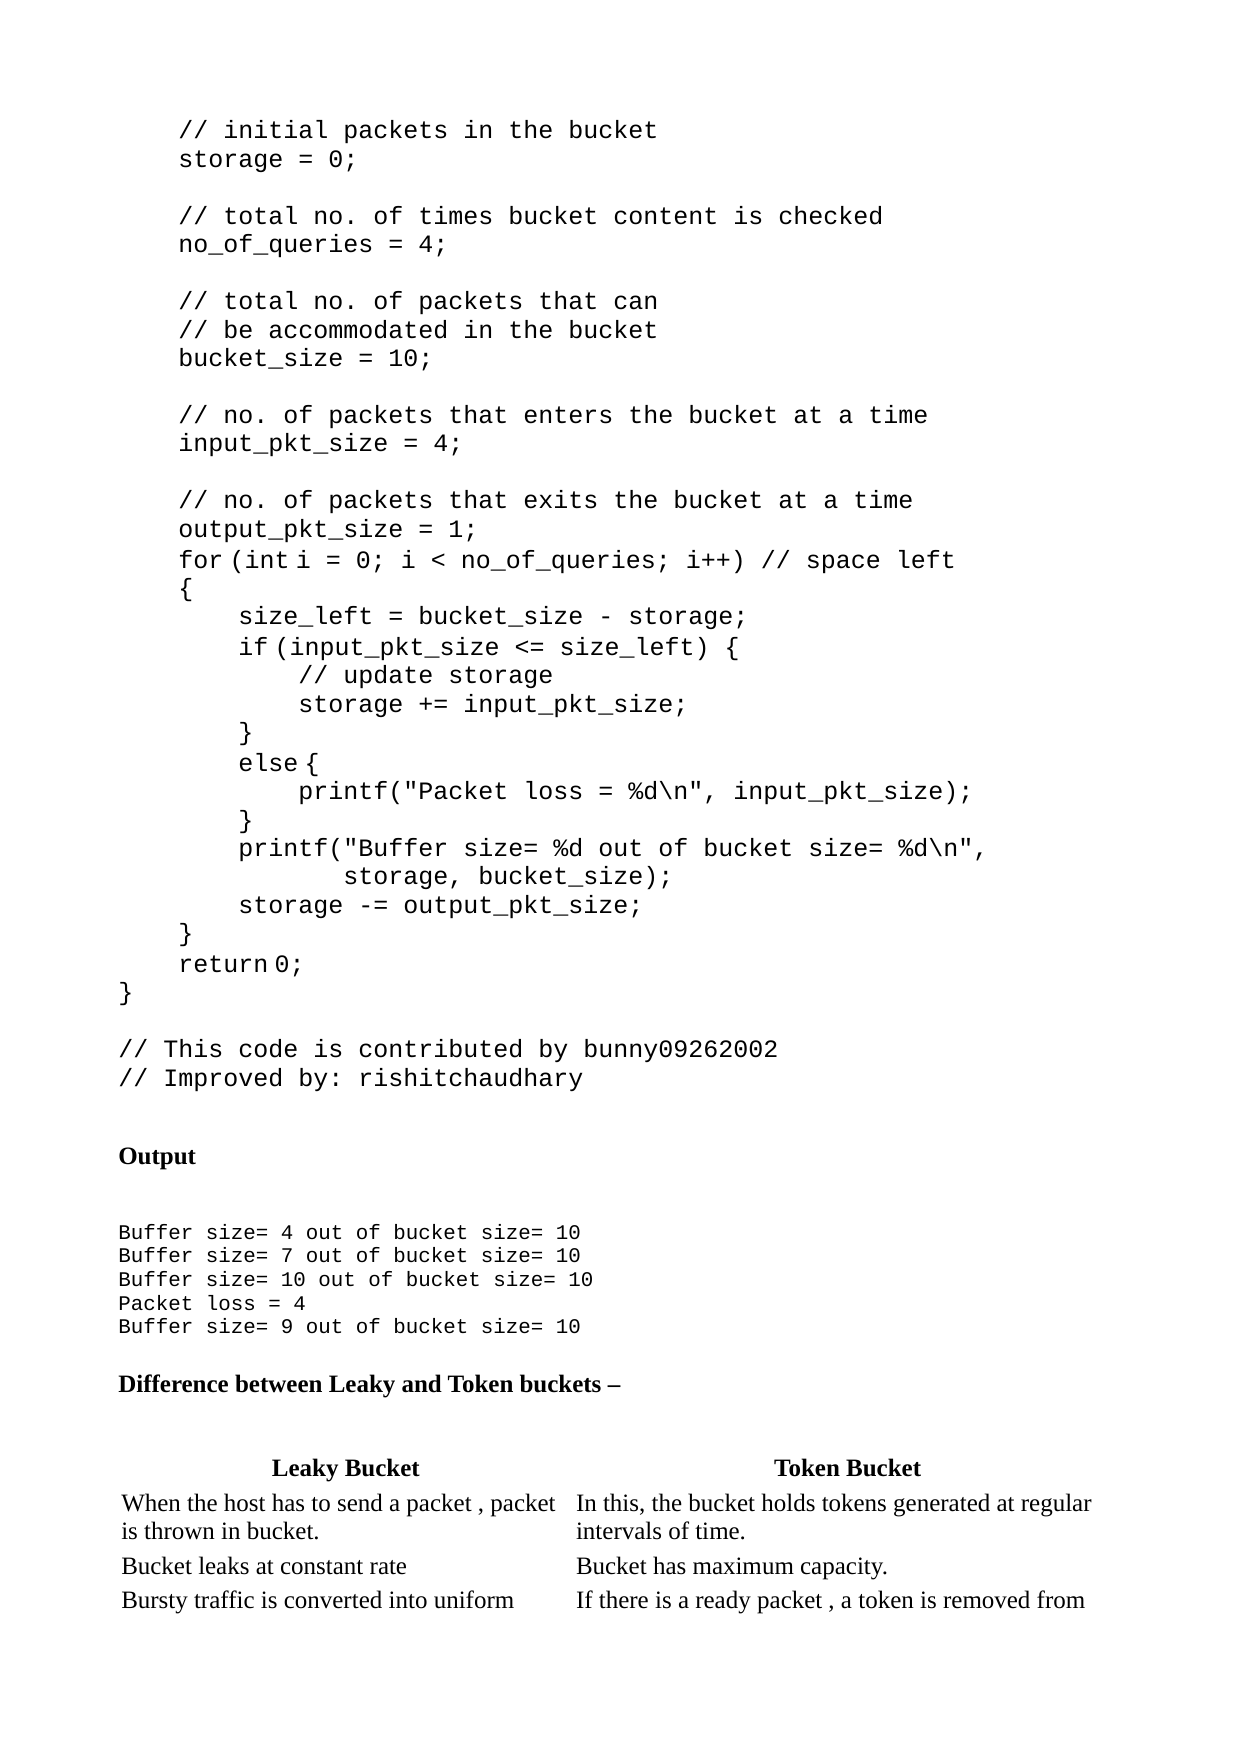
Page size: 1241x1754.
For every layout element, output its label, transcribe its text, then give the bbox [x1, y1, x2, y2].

table_header Leaky Bucket [118, 1450, 573, 1485]
text Buffer size= 4 out of bucket size= 10 [118, 1222, 1122, 1245]
text Difference between Leaky and Token buckets – [118, 1369, 1122, 1431]
text Output [118, 1141, 1122, 1203]
text Buffer size= 9 out of bucket size= 10 [118, 1316, 1122, 1340]
text Packet loss = 4 [118, 1293, 1122, 1316]
table_header // initial packets in the bucket storage = 0; // total no. of times bucket content is checked no_of_queries = 4; // total no. of packets that can // be accommodated in the bucket bucket_size = 10; // no. of packets that enters the bucket at a time input_pkt_size = 4; // no. of packets that exits the bucket at a time output_pkt_size = 1; for (int i = 0; i < no_of_queries; i++) // space left { size_left = bucket_size - storage; if (input_pkt_size <= size_left) { // update storage storage += input_pkt_size; } else { printf("Packet loss = %d\n", input_pkt_size); } printf("Buffer size= %d out of bucket size= %d\n", storage, bucket_size); storage -= output_pkt_size; } return 0; } // This code is contributed by bunny09262002 // Improved by: rishitchaudhary [118, 118, 990, 1093]
table_cell When the host has to send a packet , packet is thrown in bucket. [118, 1485, 573, 1548]
table_cell Bursty traffic is converted into uniform [118, 1583, 573, 1617]
table_cell In this, the bucket holds tokens generated at regular intervals of time. [573, 1485, 1122, 1548]
table_cell If there is a ready packet , a token is removed from [573, 1583, 1122, 1617]
text Buffer size= 10 out of bucket size= 10 [118, 1269, 1122, 1293]
table_cell Bucket has maximum capacity. [573, 1548, 1122, 1583]
table_header Token Bucket [573, 1450, 1122, 1485]
table_cell Bucket leaks at constant rate [118, 1548, 573, 1583]
text Buffer size= 7 out of bucket size= 10 [118, 1245, 1122, 1269]
